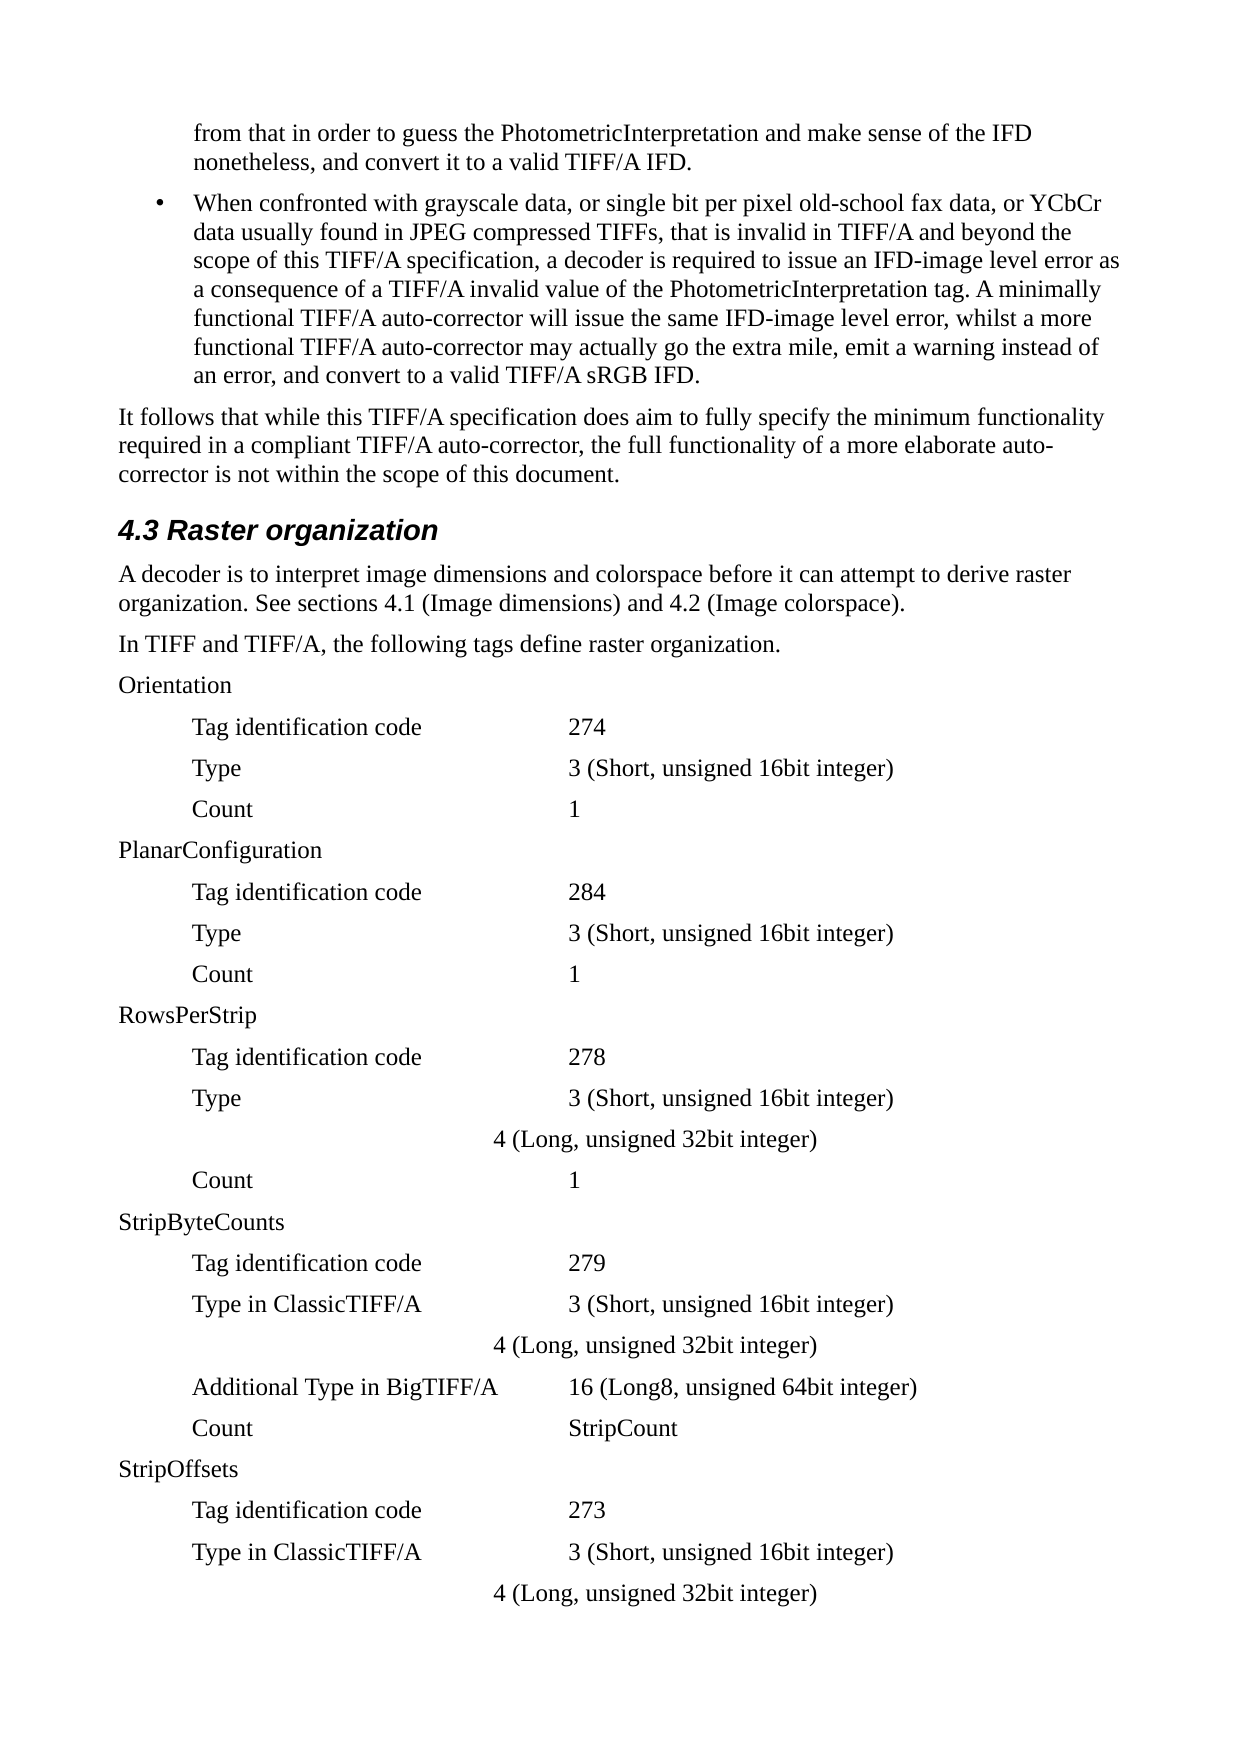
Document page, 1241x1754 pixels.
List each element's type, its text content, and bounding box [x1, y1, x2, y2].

text 4 (Long, unsigned 32bit integer) [192, 1330, 1122, 1359]
subtitle 4.3 Raster organization [118, 513, 1122, 547]
text 4 (Long, unsigned 32bit integer) [192, 1124, 1122, 1153]
text Type 3 (Short, unsigned 16bit integer) [192, 918, 1122, 947]
text Type 3 (Short, unsigned 16bit integer) [192, 1083, 1122, 1112]
text Additional Type in BigTIFF/A 16 (Long8, unsigned 64bit integer) [192, 1372, 1122, 1400]
text In TIFF and TIFF/A, the following tags define raster organization. [118, 629, 1122, 658]
text PlanarConfiguration [118, 835, 1122, 864]
text StripByteCounts [118, 1207, 1122, 1235]
text StripOffsets [118, 1454, 1122, 1483]
text Type in ClassicTIFF/A 3 (Short, unsigned 16bit integer) [192, 1537, 1122, 1565]
text Count 1 [192, 1165, 1122, 1194]
text Count StripCount [192, 1413, 1122, 1442]
text Tag identification code 278 [192, 1042, 1122, 1070]
text Tag identification code 274 [192, 712, 1122, 740]
text Tag identification code 279 [192, 1248, 1122, 1277]
text Tag identification code 284 [192, 877, 1122, 905]
text Orientation [118, 670, 1122, 699]
text Type in ClassicTIFF/A 3 (Short, unsigned 16bit integer) [192, 1289, 1122, 1318]
text Type 3 (Short, unsigned 16bit integer) [192, 753, 1122, 782]
text Count 1 [192, 959, 1122, 988]
list from that in order to guess the PhotometricInterpretation and make sense of the IFD nonetheless, and convert it to a valid TIFF/A IFD. [156, 118, 1122, 176]
list When confronted with grayscale data, or single bit per pixel old-school fax data, or YCbCr data usually found in JPEG compressed TIFFs, that is invalid in TIFF/A and beyond the scope of this TIFF/A specification, a decoder is required to issue an IFD-image level error as a consequence of a TIFF/A invalid value of the PhotometricInterpretation tag. A minimally functional TIFF/A auto-corrector will issue the same IFD-image level error, whilst a more functional TIFF/A auto-corrector may actually go the extra mile, emit a warning instead of an error, and convert to a valid TIFF/A sRGB IFD. [156, 188, 1122, 389]
text A decoder is to interpret image dimensions and colorspace before it can attempt to derive raster organization. See sections 4.1 (Image dimensions) and 4.2 (Image colorspace). [118, 559, 1122, 617]
text Count 1 [192, 794, 1122, 823]
text It follows that while this TIFF/A specification does aim to fully specify the minimum functionality required in a compliant TIFF/A auto-corrector, the full functionality of a more elaborate auto-corrector is not within the scope of this document. [118, 402, 1122, 488]
text 4 (Long, unsigned 32bit integer) [192, 1578, 1122, 1607]
text RowsPerStrip [118, 1000, 1122, 1029]
text Tag identification code 273 [192, 1495, 1122, 1524]
